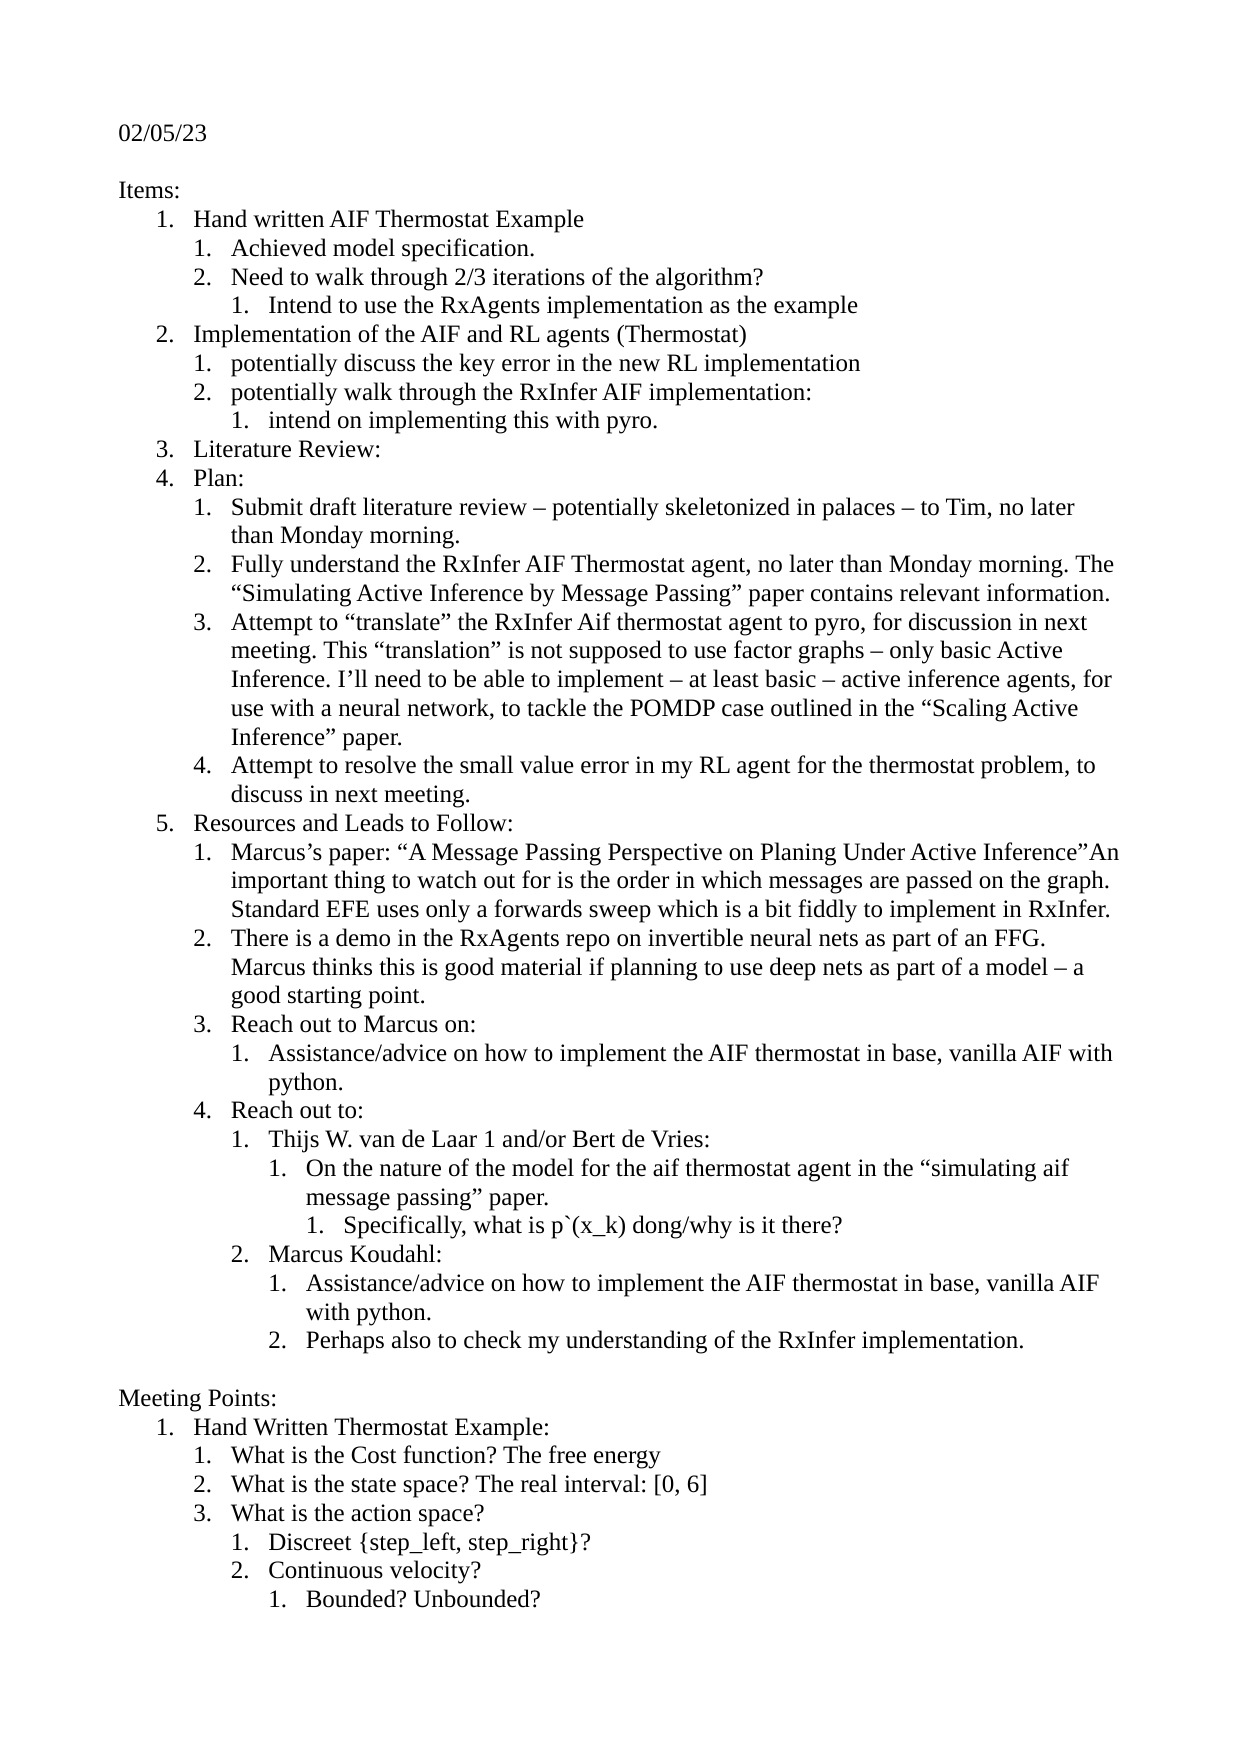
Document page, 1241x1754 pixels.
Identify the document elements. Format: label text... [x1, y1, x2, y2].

list Bounded? Unbounded? [268, 1584, 1122, 1613]
list Achieved model specification. [193, 233, 1122, 262]
text Items: [118, 176, 1122, 204]
list Hand Written Thermostat Example: [156, 1412, 1122, 1441]
list There is a demo in the RxAgents repo on invertible neural nets as part of an FFG. Marcus thinks this is good material if planning to use deep nets as part of a model – a good starting point. [193, 923, 1122, 1009]
list Hand written AIF Thermostat Example [156, 204, 1122, 233]
text 02/05/23 [118, 118, 1122, 147]
list Assistance/advice on how to implement the AIF thermostat in base, vanilla AIF with python. [268, 1268, 1122, 1326]
list Marcus’s paper: “A Message Passing Perspective on Planing Under Active Inference”An important thing to watch out for is the order in which messages are passed on the graph. Standard EFE uses only a forwards sweep which is a bit fiddly to implement in RxInfer. [193, 837, 1122, 923]
list What is the state space? The real interval: [0, 6] [193, 1469, 1122, 1498]
list What is the action space? [193, 1498, 1122, 1527]
list Reach out to: [193, 1096, 1122, 1124]
list Reach out to Marcus on: [193, 1009, 1122, 1038]
list Thijs W. van de Laar 1 and/or Bert de Vries: [231, 1124, 1122, 1153]
list Attempt to resolve the small value error in my RL agent for the thermostat problem, to discuss in next meeting. [193, 751, 1122, 808]
list Marcus Koudahl: [231, 1239, 1122, 1268]
list Need to walk through 2/3 iterations of the algorithm? [193, 262, 1122, 291]
list Continuous velocity? [231, 1556, 1122, 1584]
list Literature Review: [156, 434, 1122, 463]
list intend on implementing this with pyro. [231, 406, 1122, 434]
list Resources and Leads to Follow: [156, 808, 1122, 837]
text Meeting Points: [118, 1383, 1122, 1412]
list Plan: [156, 463, 1122, 492]
list Submit draft literature review – potentially skeletonized in palaces – to Tim, no later than Monday morning. [193, 492, 1122, 549]
list On the nature of the model for the aif thermostat agent in the “simulating aif message passing” paper. [268, 1153, 1122, 1211]
list Intend to use the RxAgents implementation as the example [231, 291, 1122, 319]
list potentially discuss the key error in the new RL implementation [193, 348, 1122, 377]
list Fully understand the RxInfer AIF Thermostat agent, no later than Monday morning. The “Simulating Active Inference by Message Passing” paper contains relevant information. [193, 549, 1122, 607]
list potentially walk through the RxInfer AIF implementation: [193, 377, 1122, 406]
list Implementation of the AIF and RL agents (Thermostat) [156, 319, 1122, 348]
list Discreet {step_left, step_right}? [231, 1527, 1122, 1556]
list Perhaps also to check my understanding of the RxInfer implementation. [268, 1326, 1122, 1354]
list Specifically, what is p`(x_k) dong/why is it there? [306, 1211, 1122, 1239]
list What is the Cost function? The free energy [193, 1441, 1122, 1469]
list Assistance/advice on how to implement the AIF thermostat in base, vanilla AIF with python. [231, 1038, 1122, 1096]
list Attempt to “translate” the RxInfer Aif thermostat agent to pyro, for discussion in next meeting. This “translation” is not supposed to use factor graphs – only basic Active Inference. I’ll need to be able to implement – at least basic – active inference agents, for use with a neural network, to tackle the POMDP case outlined in the “Scaling Active Inference” paper. [193, 607, 1122, 751]
